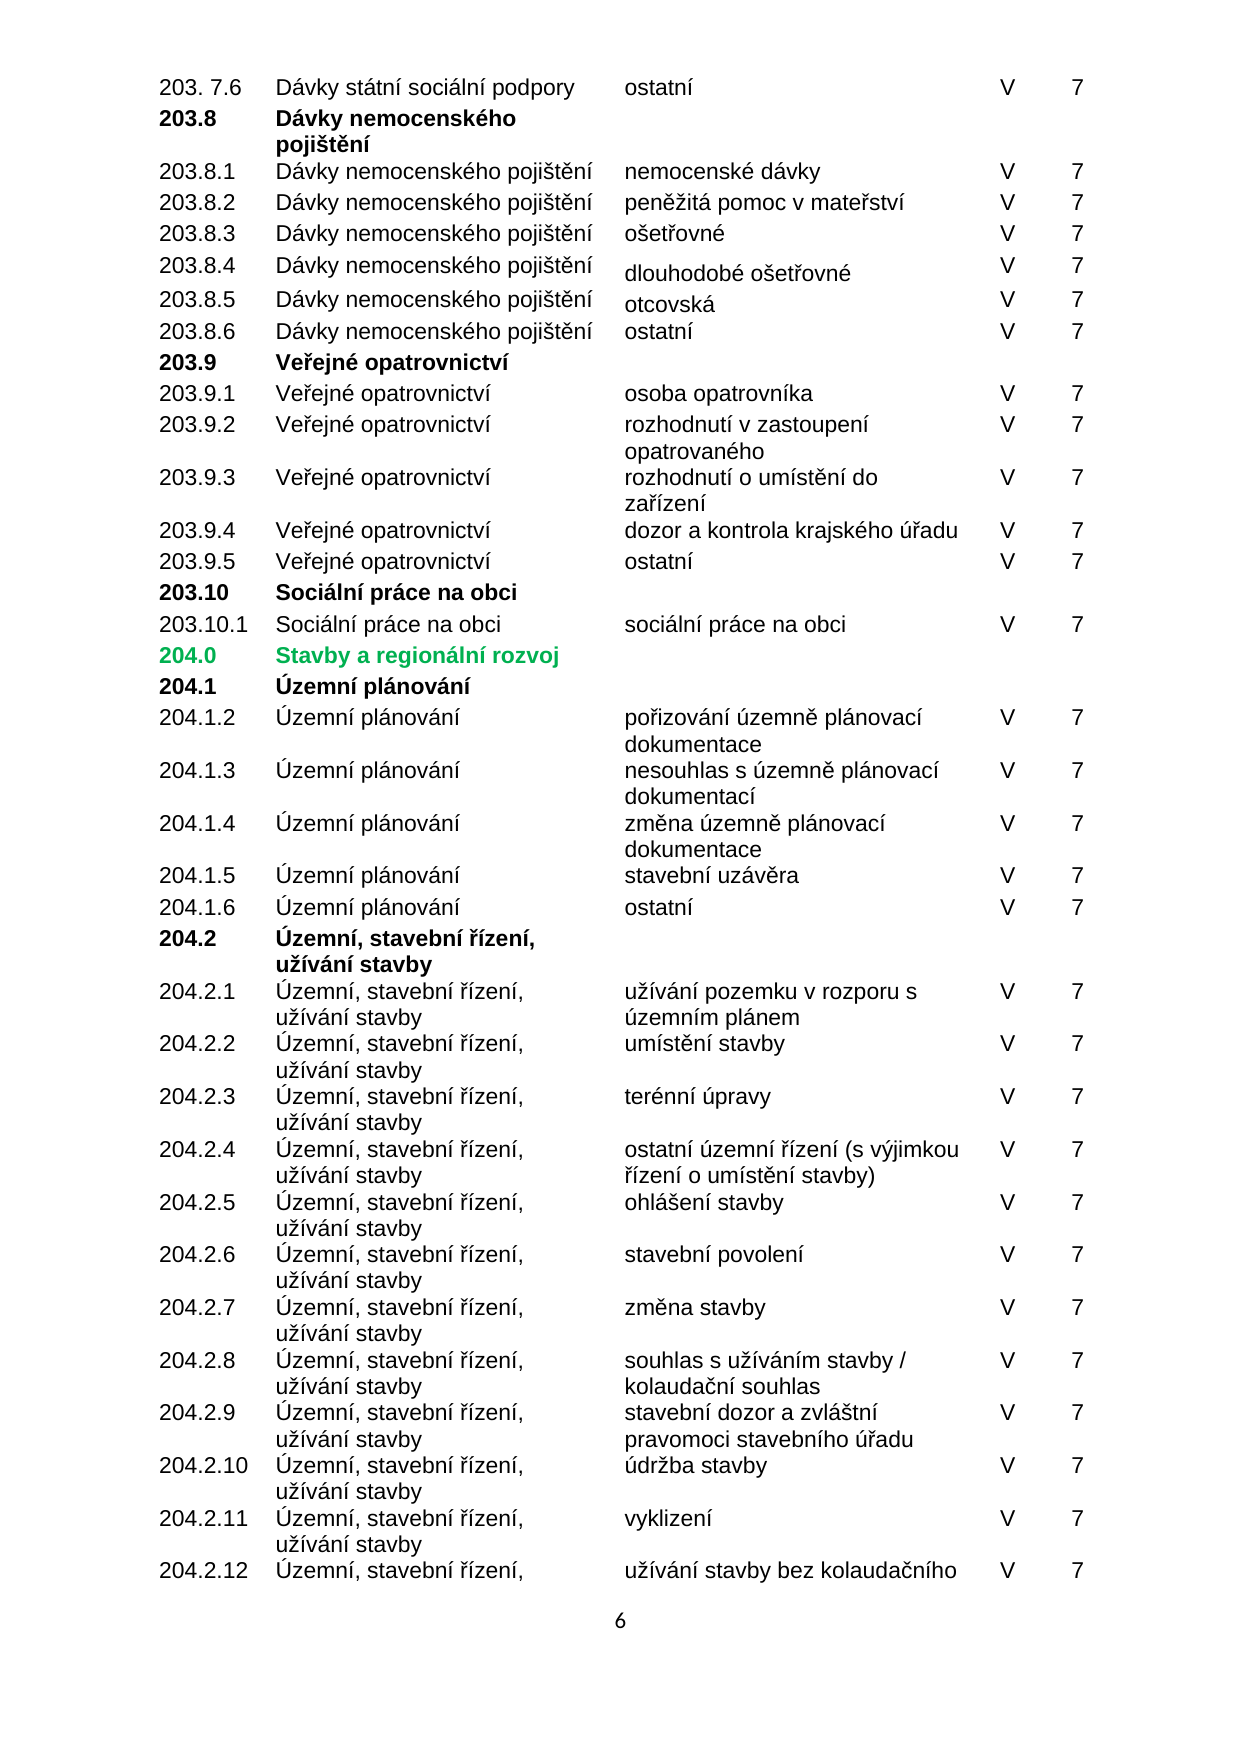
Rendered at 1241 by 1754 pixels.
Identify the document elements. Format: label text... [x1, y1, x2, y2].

table_cell ostatní územní řízení (s výjimkou řízení o umístění stavby) [613, 1136, 974, 1188]
table_cell 203.9.5 [148, 548, 264, 579]
table_cell V [975, 74, 1040, 105]
table_cell 7 [1040, 252, 1115, 286]
table_cell 204.1.5 [148, 863, 264, 894]
table_cell vyklizení [613, 1505, 974, 1557]
table_cell V [975, 1136, 1040, 1188]
table_cell 7 [1040, 158, 1115, 189]
table_cell 203.8.3 [148, 220, 264, 252]
table_cell 7 [1040, 863, 1115, 894]
table_cell V [975, 158, 1040, 189]
table_cell 203. 7.6 [148, 74, 264, 105]
table_cell ošetřovné [613, 220, 974, 252]
table_cell 7 [1040, 189, 1115, 220]
table_cell Územní, stavební řízení, užívání stavby [264, 1189, 613, 1241]
table_cell [613, 349, 974, 380]
table_cell V [975, 318, 1040, 349]
table_cell stavební uzávěra [613, 863, 974, 894]
table_cell V [975, 1083, 1040, 1136]
table_cell stavební dozor a zvláštní pravomoci stavebního úřadu [613, 1399, 974, 1452]
table_cell 203.9 [148, 349, 264, 380]
table_cell 203.8.6 [148, 318, 264, 349]
table_cell 7 [1040, 757, 1115, 810]
table_cell Územní, stavební řízení, užívání stavby [264, 1452, 613, 1505]
table_cell Územní, stavební řízení, užívání stavby [264, 1030, 613, 1083]
table_cell Územní plánování [264, 673, 613, 704]
table_cell 204.2.9 [148, 1399, 264, 1452]
table_cell 7 [1040, 517, 1115, 548]
table_cell údržba stavby [613, 1452, 974, 1505]
table_cell užívání pozemku v rozporu s územním plánem [613, 978, 974, 1030]
table_cell V [975, 1030, 1040, 1083]
table_cell V [975, 1452, 1040, 1505]
table_cell Veřejné opatrovnictví [264, 517, 613, 548]
table_cell 7 [1040, 1294, 1115, 1347]
table_cell V [975, 252, 1040, 286]
table_cell 7 [1040, 1558, 1115, 1589]
table_cell [975, 349, 1040, 380]
table_cell Sociální práce na obci [264, 579, 613, 611]
table_cell Dávky nemocenského pojištění [264, 286, 613, 318]
table_cell Územní plánování [264, 863, 613, 894]
table_cell nemocenské dávky [613, 158, 974, 189]
table_cell nesouhlas s územně plánovací dokumentací [613, 757, 974, 810]
table_cell 203.8.4 [148, 252, 264, 286]
table_cell V [975, 704, 1040, 757]
table_cell 7 [1040, 318, 1115, 349]
table_cell Územní, stavební řízení, [264, 1558, 613, 1589]
table_cell Dávky nemocenského pojištění [264, 252, 613, 286]
table_cell 204.2.5 [148, 1189, 264, 1241]
table_cell Územní plánování [264, 704, 613, 757]
table_cell Územní plánování [264, 757, 613, 810]
table_cell [613, 579, 974, 611]
table_cell Veřejné opatrovnictví [264, 380, 613, 411]
table_cell Územní, stavební řízení, užívání stavby [264, 1399, 613, 1452]
table_cell Dávky nemocenského pojištění [264, 318, 613, 349]
table_cell V [975, 1189, 1040, 1241]
table_cell V [975, 380, 1040, 411]
table_cell souhlas s užíváním stavby / kolaudační souhlas [613, 1347, 974, 1399]
table_cell V [975, 894, 1040, 925]
table_cell [975, 105, 1040, 158]
table_cell 203.8 [148, 105, 264, 158]
table_cell [975, 642, 1040, 673]
table_cell ostatní [613, 894, 974, 925]
table_cell 7 [1040, 74, 1115, 105]
table_cell Územní plánování [264, 894, 613, 925]
table_cell Dávky státní sociální podpory [264, 74, 613, 105]
table_cell Územní, stavební řízení, užívání stavby [264, 978, 613, 1030]
table_cell [1040, 105, 1115, 158]
table_cell Územní, stavební řízení, užívání stavby [264, 1347, 613, 1399]
table_cell 7 [1040, 286, 1115, 318]
table_cell 203.9.4 [148, 517, 264, 548]
table_cell 204.1.6 [148, 894, 264, 925]
table_cell V [975, 1399, 1040, 1452]
table_cell 203.10.1 [148, 611, 264, 642]
table_cell ostatní [613, 548, 974, 579]
table_cell Dávky nemocenského pojištění [264, 189, 613, 220]
table_cell V [975, 286, 1040, 318]
table_cell 204.2.8 [148, 1347, 264, 1399]
table_cell [975, 673, 1040, 704]
table_cell rozhodnutí v zastoupení opatrovaného [613, 411, 974, 464]
table_cell Veřejné opatrovnictví [264, 464, 613, 517]
table_cell 204.0 [148, 642, 264, 673]
table_cell umístění stavby [613, 1030, 974, 1083]
table_cell 7 [1040, 611, 1115, 642]
table_cell užívání stavby bez kolaudačního [613, 1558, 974, 1589]
table_cell dozor a kontrola krajského úřadu [613, 517, 974, 548]
table_cell 7 [1040, 810, 1115, 862]
table_cell V [975, 1347, 1040, 1399]
table_cell 7 [1040, 704, 1115, 757]
table_cell 7 [1040, 548, 1115, 579]
table_cell 7 [1040, 1030, 1115, 1083]
table_cell 7 [1040, 1083, 1115, 1136]
table_cell Veřejné opatrovnictví [264, 548, 613, 579]
table_cell rozhodnutí o umístění do zařízení [613, 464, 974, 517]
table_cell 203.9.1 [148, 380, 264, 411]
table_cell Veřejné opatrovnictví [264, 349, 613, 380]
table_cell [975, 925, 1040, 978]
table_cell [613, 925, 974, 978]
table_cell 7 [1040, 220, 1115, 252]
table_cell 7 [1040, 464, 1115, 517]
table_cell 204.1.3 [148, 757, 264, 810]
table_cell Územní, stavební řízení, užívání stavby [264, 1294, 613, 1347]
table_cell [1040, 925, 1115, 978]
table_cell 204.2.10 [148, 1452, 264, 1505]
table_cell [613, 105, 974, 158]
table_cell Dávky nemocenského pojištění [264, 220, 613, 252]
table_cell V [975, 517, 1040, 548]
table_cell V [975, 220, 1040, 252]
table_cell 7 [1040, 978, 1115, 1030]
table_cell 7 [1040, 1241, 1115, 1294]
table_cell peněžitá pomoc v mateřství [613, 189, 974, 220]
table_cell Dávky nemocenského pojištění [264, 105, 613, 158]
table_cell sociální práce na obci [613, 611, 974, 642]
table_cell V [975, 611, 1040, 642]
table_cell 7 [1040, 1189, 1115, 1241]
table_cell 7 [1040, 1136, 1115, 1188]
table_cell Dávky nemocenského pojištění [264, 158, 613, 189]
table_cell V [975, 464, 1040, 517]
table_cell Územní, stavební řízení, užívání stavby [264, 925, 613, 978]
table_cell 204.2.7 [148, 1294, 264, 1347]
table_cell Územní, stavební řízení, užívání stavby [264, 1083, 613, 1136]
table_cell [613, 642, 974, 673]
table_cell pořizování územně plánovací dokumentace [613, 704, 974, 757]
table_cell Stavby a regionální rozvoj [264, 642, 613, 673]
table_cell 203.8.2 [148, 189, 264, 220]
table_cell 7 [1040, 380, 1115, 411]
table_cell Územní, stavební řízení, užívání stavby [264, 1241, 613, 1294]
table_cell otcovská [613, 286, 974, 318]
table_cell V [975, 1294, 1040, 1347]
table_cell V [975, 1505, 1040, 1557]
table_cell V [975, 863, 1040, 894]
table_cell [975, 579, 1040, 611]
table_cell 204.2 [148, 925, 264, 978]
table_cell ohlášení stavby [613, 1189, 974, 1241]
table_cell 7 [1040, 1399, 1115, 1452]
table_cell stavební povolení [613, 1241, 974, 1294]
table_cell 204.2.12 [148, 1558, 264, 1589]
table_cell 204.2.4 [148, 1136, 264, 1188]
table_cell [613, 673, 974, 704]
table_cell V [975, 548, 1040, 579]
table_cell terénní úpravy [613, 1083, 974, 1136]
table_cell osoba opatrovníka [613, 380, 974, 411]
table_cell Veřejné opatrovnictví [264, 411, 613, 464]
table_cell 7 [1040, 1505, 1115, 1557]
table_cell V [975, 189, 1040, 220]
table_cell Sociální práce na obci [264, 611, 613, 642]
table_cell 7 [1040, 411, 1115, 464]
table_cell dlouhodobé ošetřovné [613, 252, 974, 286]
table_cell V [975, 411, 1040, 464]
table_cell 204.2.11 [148, 1505, 264, 1557]
table_cell Územní, stavební řízení, užívání stavby [264, 1505, 613, 1557]
table_cell změna stavby [613, 1294, 974, 1347]
table_cell 7 [1040, 1452, 1115, 1505]
table_cell 203.10 [148, 579, 264, 611]
table_cell [1040, 642, 1115, 673]
table_cell [1040, 349, 1115, 380]
table_cell 203.8.1 [148, 158, 264, 189]
table_cell 204.1.4 [148, 810, 264, 862]
table_cell V [975, 1558, 1040, 1589]
table_cell [1040, 579, 1115, 611]
table_cell 7 [1040, 1347, 1115, 1399]
table_cell [1040, 673, 1115, 704]
table_cell Územní, stavební řízení, užívání stavby [264, 1136, 613, 1188]
table_cell ostatní [613, 74, 974, 105]
table_cell V [975, 810, 1040, 862]
table_cell V [975, 757, 1040, 810]
table_cell 204.2.3 [148, 1083, 264, 1136]
table_cell 7 [1040, 894, 1115, 925]
table_cell 204.1.2 [148, 704, 264, 757]
table_cell ostatní [613, 318, 974, 349]
table_cell 203.8.5 [148, 286, 264, 318]
table_cell 204.2.2 [148, 1030, 264, 1083]
table_cell 203.9.2 [148, 411, 264, 464]
table_cell změna územně plánovací dokumentace [613, 810, 974, 862]
table_cell 204.1 [148, 673, 264, 704]
table_cell 204.2.6 [148, 1241, 264, 1294]
table_cell 203.9.3 [148, 464, 264, 517]
table_cell 204.2.1 [148, 978, 264, 1030]
table_cell V [975, 1241, 1040, 1294]
table_cell Územní plánování [264, 810, 613, 862]
table_cell V [975, 978, 1040, 1030]
